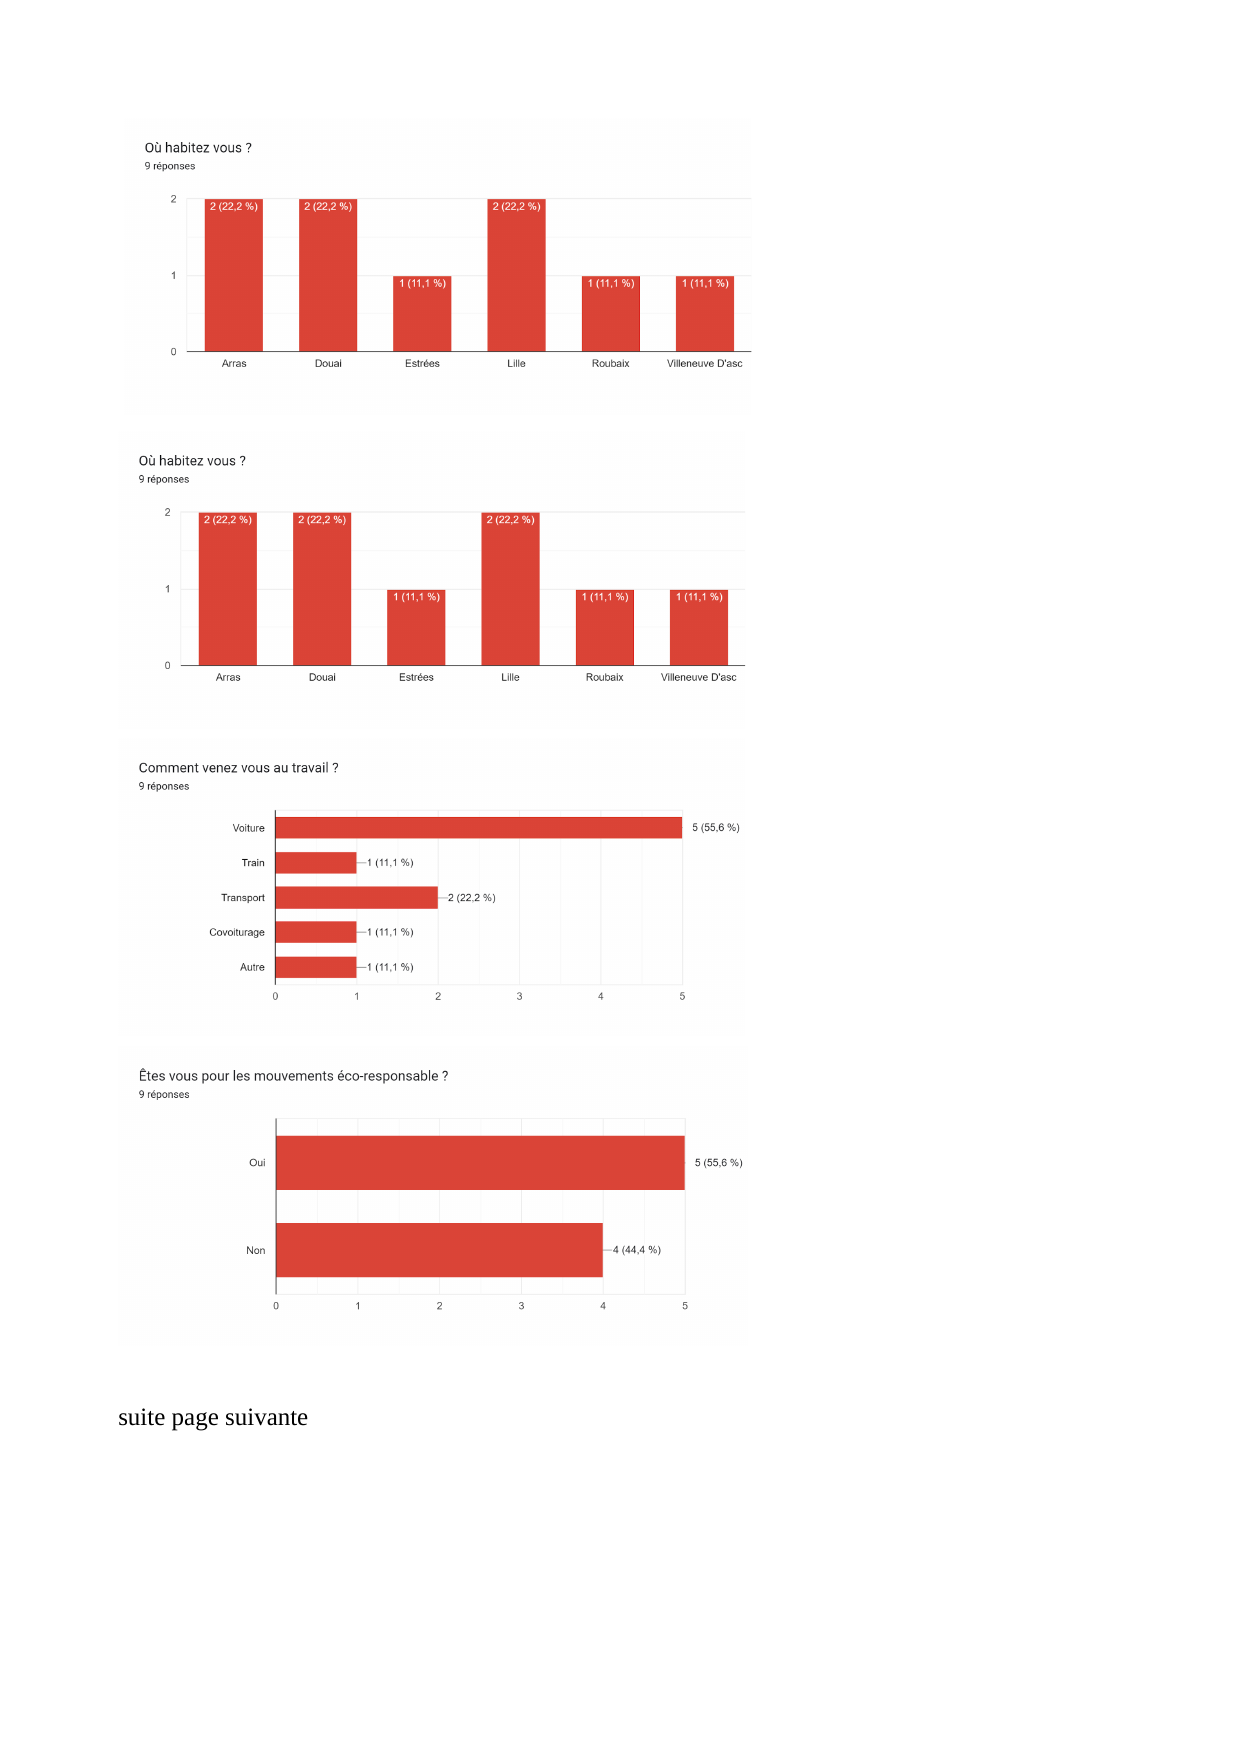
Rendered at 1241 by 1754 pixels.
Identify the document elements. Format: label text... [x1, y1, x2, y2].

picture [124, 118, 752, 415]
picture [118, 738, 746, 1036]
picture [118, 431, 746, 729]
text suite page suivante [118, 1402, 1122, 1430]
picture [118, 1046, 748, 1346]
